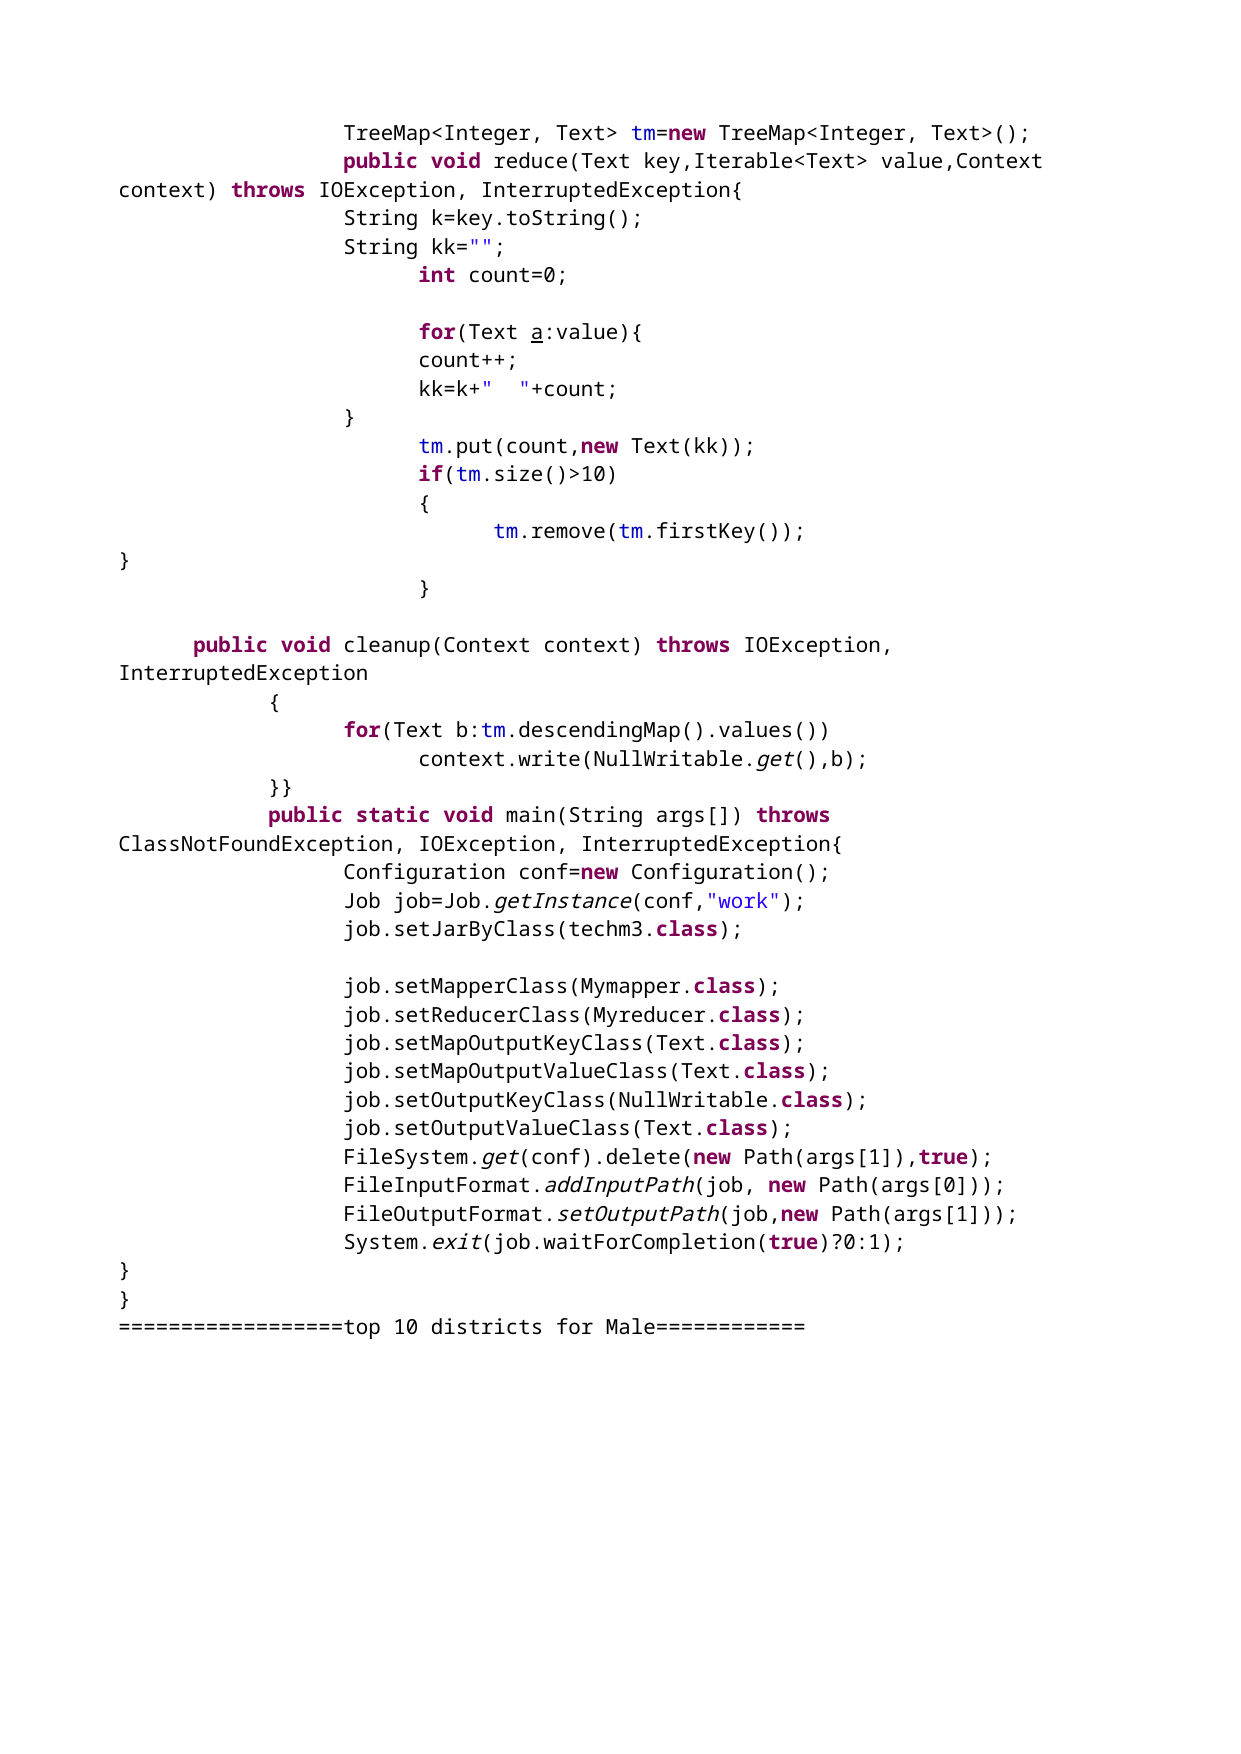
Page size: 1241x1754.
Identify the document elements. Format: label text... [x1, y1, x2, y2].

text job.setOutputValueClass(Text.class); [118, 1113, 1122, 1142]
text job.setMapOutputKeyClass(Text.class); [118, 1028, 1122, 1057]
text for(Text a:value){ [118, 317, 1122, 346]
text { [118, 687, 1122, 715]
text for(Text b:tm.descendingMap().values()) [118, 715, 1122, 744]
text job.setOutputKeyClass(NullWritable.class); [118, 1085, 1122, 1113]
text tm.put(count,new Text(kk)); [118, 431, 1122, 459]
text job.setJarByClass(techm3.class); [118, 914, 1122, 943]
text String kk=""; [118, 232, 1122, 260]
text { [118, 488, 1122, 516]
text if(tm.size()>10) [118, 459, 1122, 488]
text } [118, 1284, 1122, 1312]
text } [118, 402, 1122, 431]
text public static void main(String args[]) throws ClassNotFoundException, IOException, InterruptedException{ [118, 801, 1122, 857]
text Configuration conf=new Configuration(); [118, 857, 1122, 886]
text public void cleanup(Context context) throws IOException, InterruptedException [118, 630, 1122, 687]
text FileSystem.get(conf).delete(new Path(args[1]),true); [118, 1142, 1122, 1170]
text TreeMap<Integer, Text> tm=new TreeMap<Integer, Text>(); [118, 118, 1122, 147]
text job.setReducerClass(Myreducer.class); [118, 1000, 1122, 1028]
text } [118, 1256, 1122, 1284]
text kk=k+" "+count; [118, 374, 1122, 402]
text String k=key.toString(); [118, 203, 1122, 232]
text job.setMapperClass(Mymapper.class); [118, 971, 1122, 1000]
text tm.remove(tm.firstKey()); [118, 516, 1122, 545]
text context.write(NullWritable.get(),b); [118, 744, 1122, 772]
text job.setMapOutputValueClass(Text.class); [118, 1057, 1122, 1085]
text count++; [118, 346, 1122, 374]
text Job job=Job.getInstance(conf,"work"); [118, 886, 1122, 914]
text } [118, 573, 1122, 602]
text int count=0; [118, 260, 1122, 289]
text } [118, 545, 1122, 573]
text FileOutputFormat.setOutputPath(job,new Path(args[1])); [118, 1199, 1122, 1227]
text ==================top 10 districts for Male============ [118, 1312, 1122, 1341]
text System.exit(job.waitForCompletion(true)?0:1); [118, 1227, 1122, 1256]
text }} [118, 772, 1122, 801]
text FileInputFormat.addInputPath(job, new Path(args[0])); [118, 1170, 1122, 1199]
text public void reduce(Text key,Iterable<Text> value,Context context) throws IOException, InterruptedException{ [118, 147, 1122, 203]
